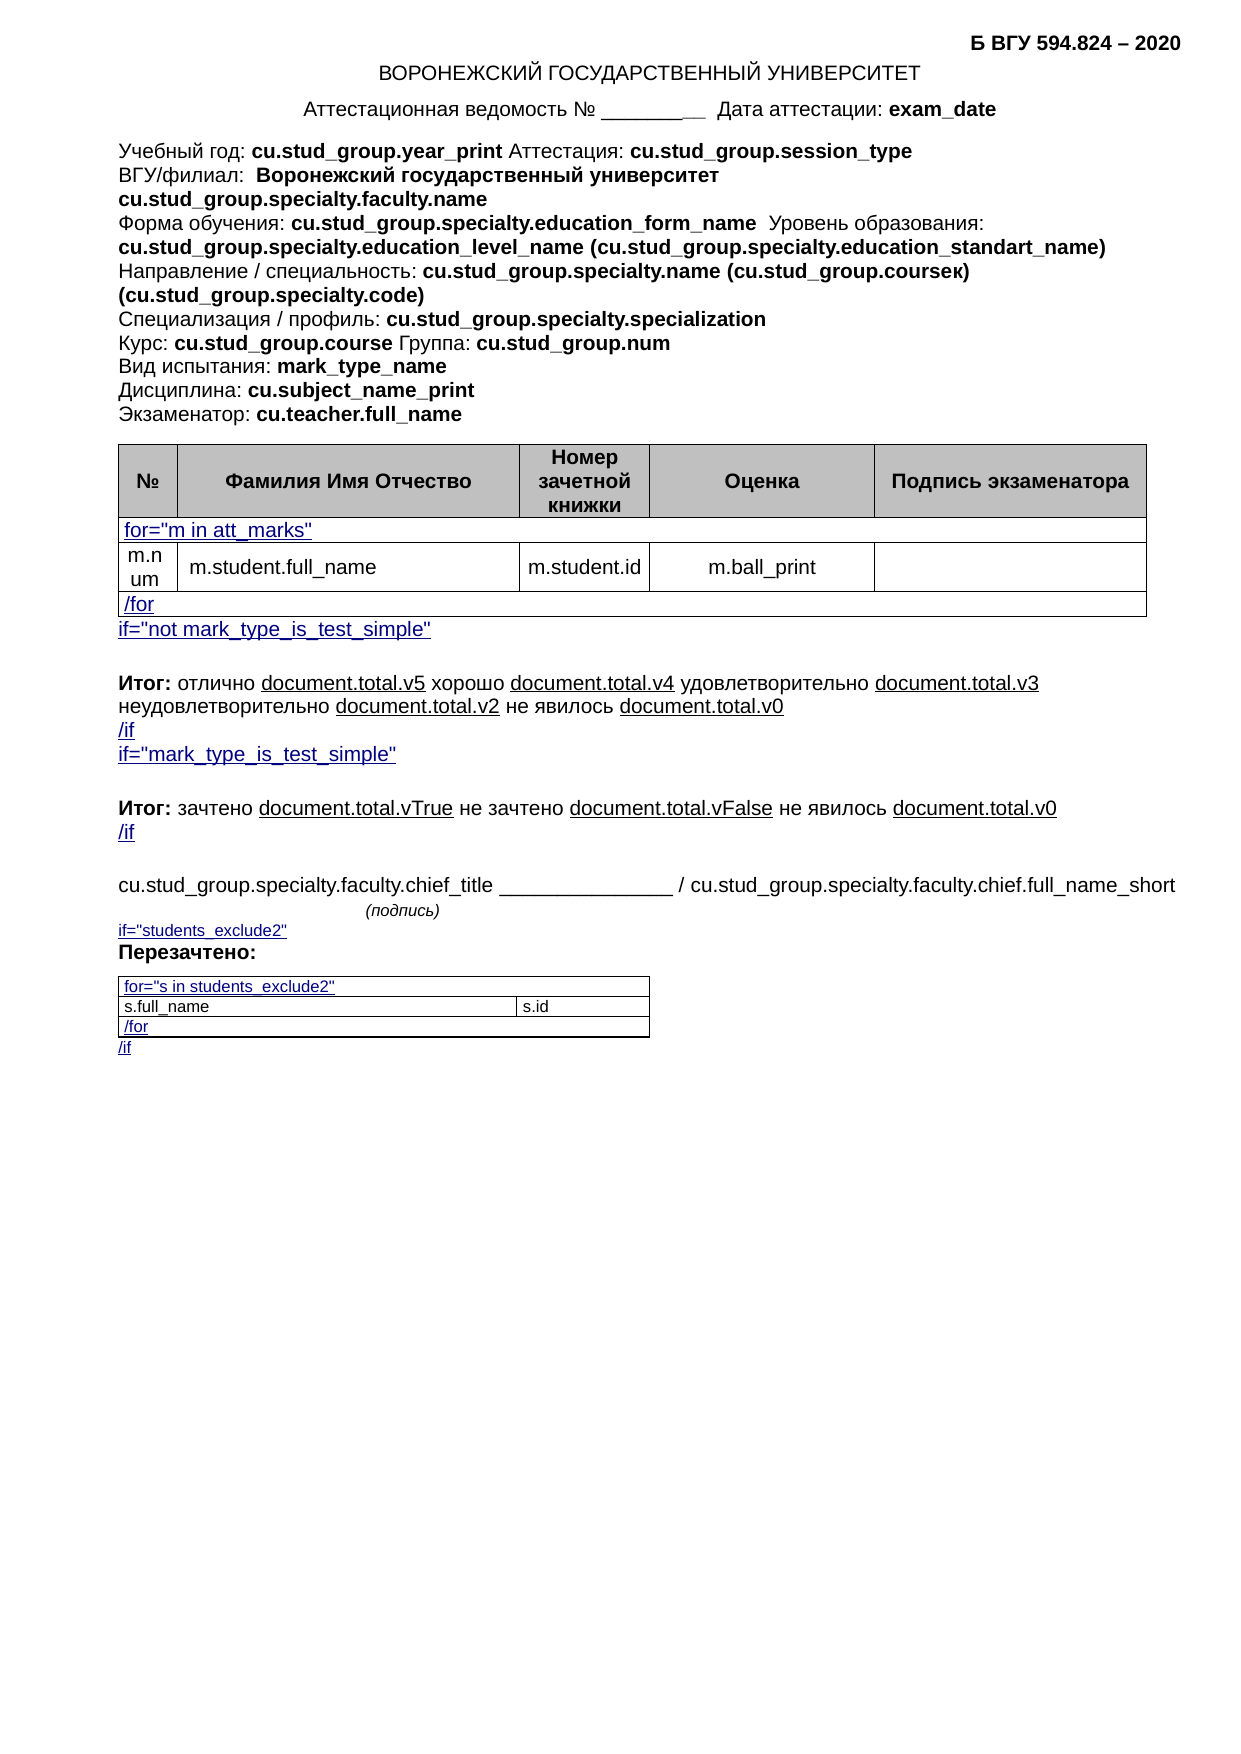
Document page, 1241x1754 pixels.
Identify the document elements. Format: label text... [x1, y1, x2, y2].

table_header № [119, 445, 177, 517]
table_cell s.id [517, 997, 649, 1016]
table_header for="s in students_exclude2" [119, 977, 649, 996]
text if="not mark_type_is_test_simple" [118, 617, 1175, 641]
text Направление / специальность: cu.stud_group.specialty.name (cu.stud_group.courseк) (cu.stud_group.specialty.code) [118, 258, 1181, 306]
text Экзаменатор: cu.teacher.full_name [118, 402, 1181, 426]
text Учебный год: cu.stud_group.year_print Аттестация: cu.stud_group.session_type [118, 139, 1181, 163]
text ВОРОНЕЖСКИЙ ГОСУДАРСТВЕННЫЙ УНИВЕРСИТЕТ [118, 61, 1181, 85]
text Специализация / профиль: cu.stud_group.specialty.specialization [118, 306, 1181, 330]
text Аттестационная ведомость № _________ Дата аттестации: exam_date [118, 97, 1181, 121]
text Дисциплина: cu.subject_name_print [118, 378, 1181, 402]
table_header Оценка [650, 445, 874, 517]
table_header Фамилия Имя Отчество [178, 445, 519, 517]
text Курс: cu.stud_group.course Группа: cu.stud_group.num [118, 330, 1181, 354]
table_cell m.num [119, 543, 177, 591]
text ВГУ/филиал: Воронежский государственный университет [118, 163, 1181, 187]
table_cell /for [119, 1017, 649, 1036]
text Форма обучения: cu.stud_group.specialty.education_form_name Уровень образования: cu.stud_group.specialty.education_level_name (cu.stud_group.specialty.education_standart_name) [118, 211, 1181, 258]
text cu.stud_group.specialty.faculty.name [118, 187, 1181, 211]
table_cell m.ball_print [650, 543, 874, 591]
text Итог: зачтено document.total.vTrue не зачтено document.total.vFalse не явилось document.total.v0 [118, 796, 1181, 819]
table_header Номер зачетной книжки [520, 445, 649, 517]
table_cell [875, 543, 1146, 591]
text (подпись) [192, 897, 1181, 921]
text if="students_exclude2" [118, 921, 1181, 940]
text Итог: отлично document.total.v5 хорошо document.total.v4 удовлетворительно document.total.v3 неудовлетворительно document.total.v2 не явилось document.total.v0 [118, 670, 1181, 718]
text /if [118, 819, 1175, 843]
table_cell /for [119, 592, 1146, 616]
text if="mark_type_is_test_simple" [118, 742, 1175, 766]
text /if [118, 1037, 1181, 1057]
table_header Подпись экзаменатора [875, 445, 1146, 517]
table_cell m.student.full_name [178, 543, 519, 591]
text cu.stud_group.specialty.faculty.chief_title _______________ / cu.stud_group.specialty.faculty.chief.full_name_short [118, 873, 1181, 897]
table_cell s.full_name [119, 997, 516, 1016]
text Перезачтено: [118, 940, 1181, 964]
table_cell m.student.id [520, 543, 649, 591]
table_cell for="m in att_marks" [119, 518, 1146, 542]
text Вид испытания: mark_type_name [118, 354, 1181, 378]
text /if [118, 718, 1175, 742]
